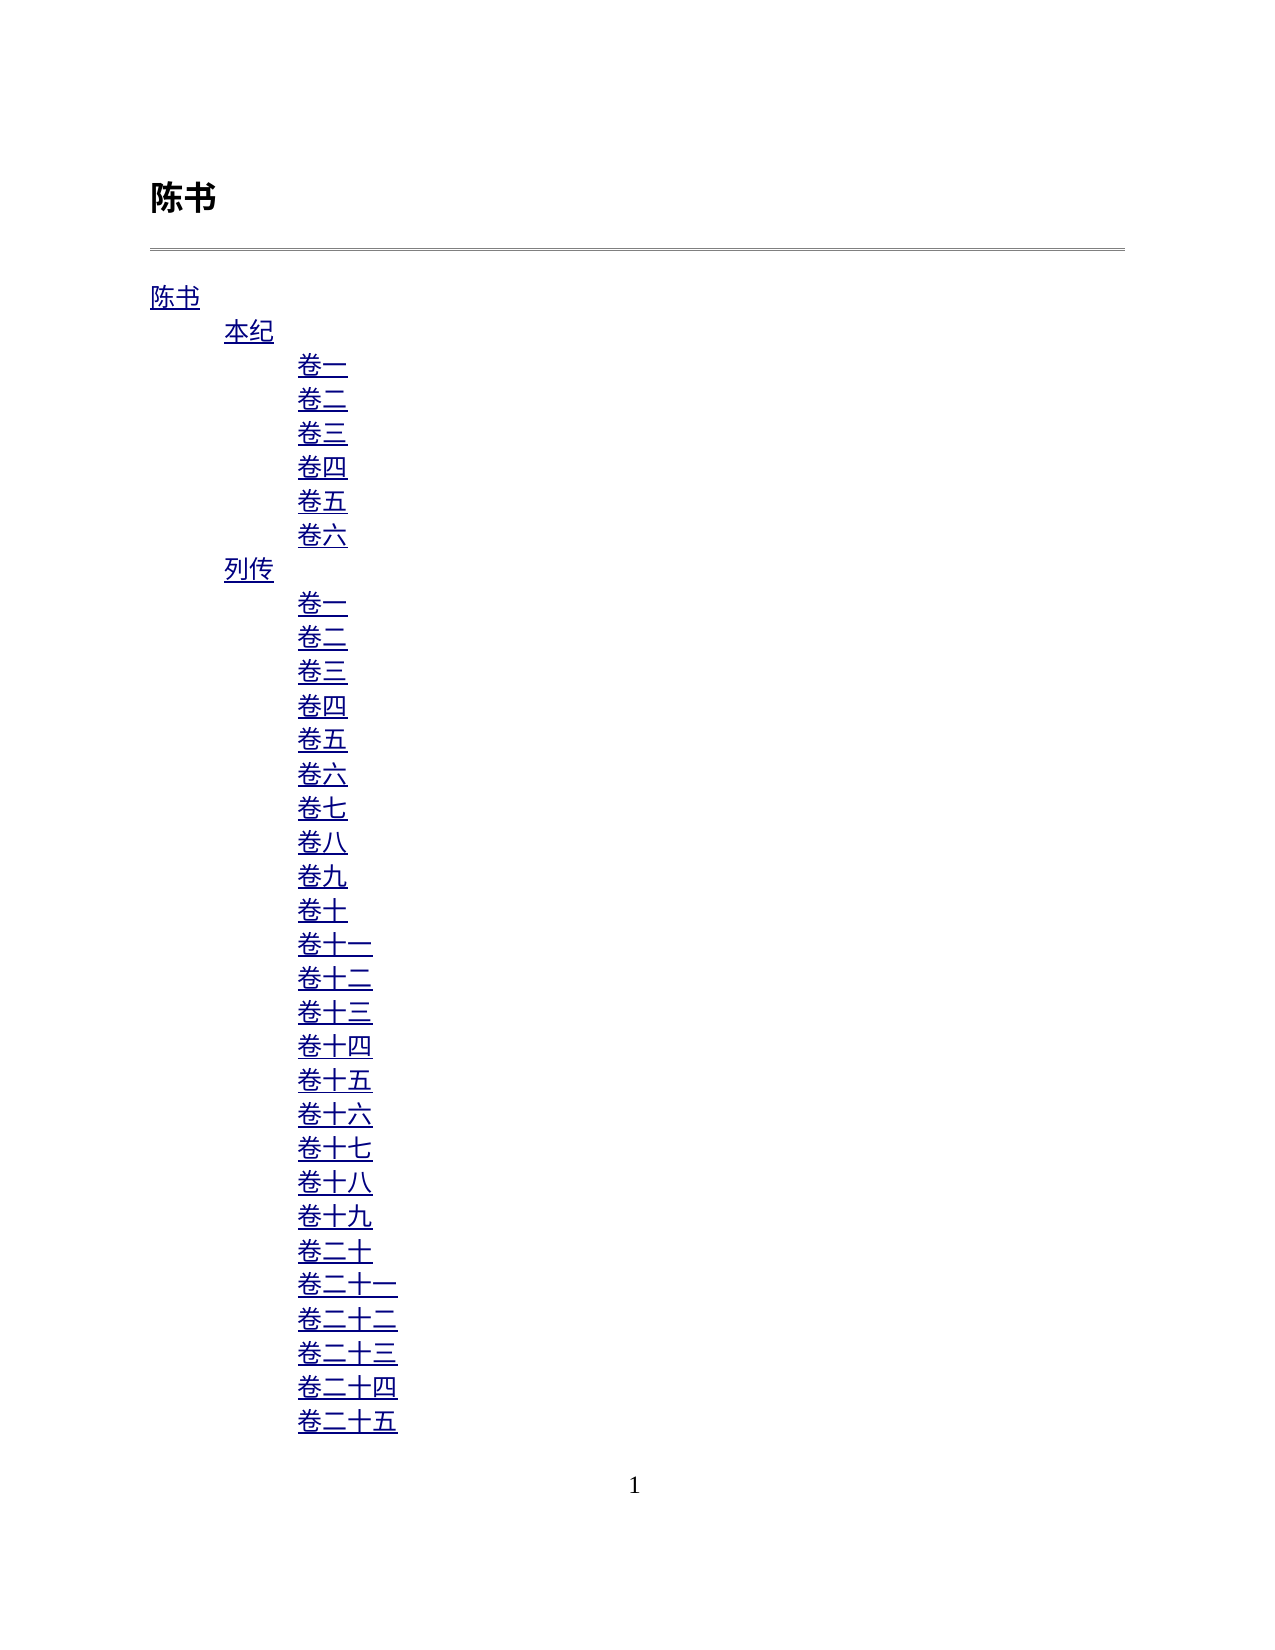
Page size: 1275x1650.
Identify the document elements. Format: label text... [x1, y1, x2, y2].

text 陈书 本纪 卷一 卷二 卷三 卷四 卷五 卷六 列传 卷一 卷二 卷三 卷四 卷五 卷六 卷七 卷八 卷九 卷十 卷十一 卷十二 卷十三 卷十四 卷十五 卷十六 卷十七 卷十八 卷十九 卷二十 卷二十一 卷二十二 卷二十三 卷二十四 卷二十五 [150, 279, 1125, 1437]
subtitle 陈书 [150, 175, 1125, 221]
